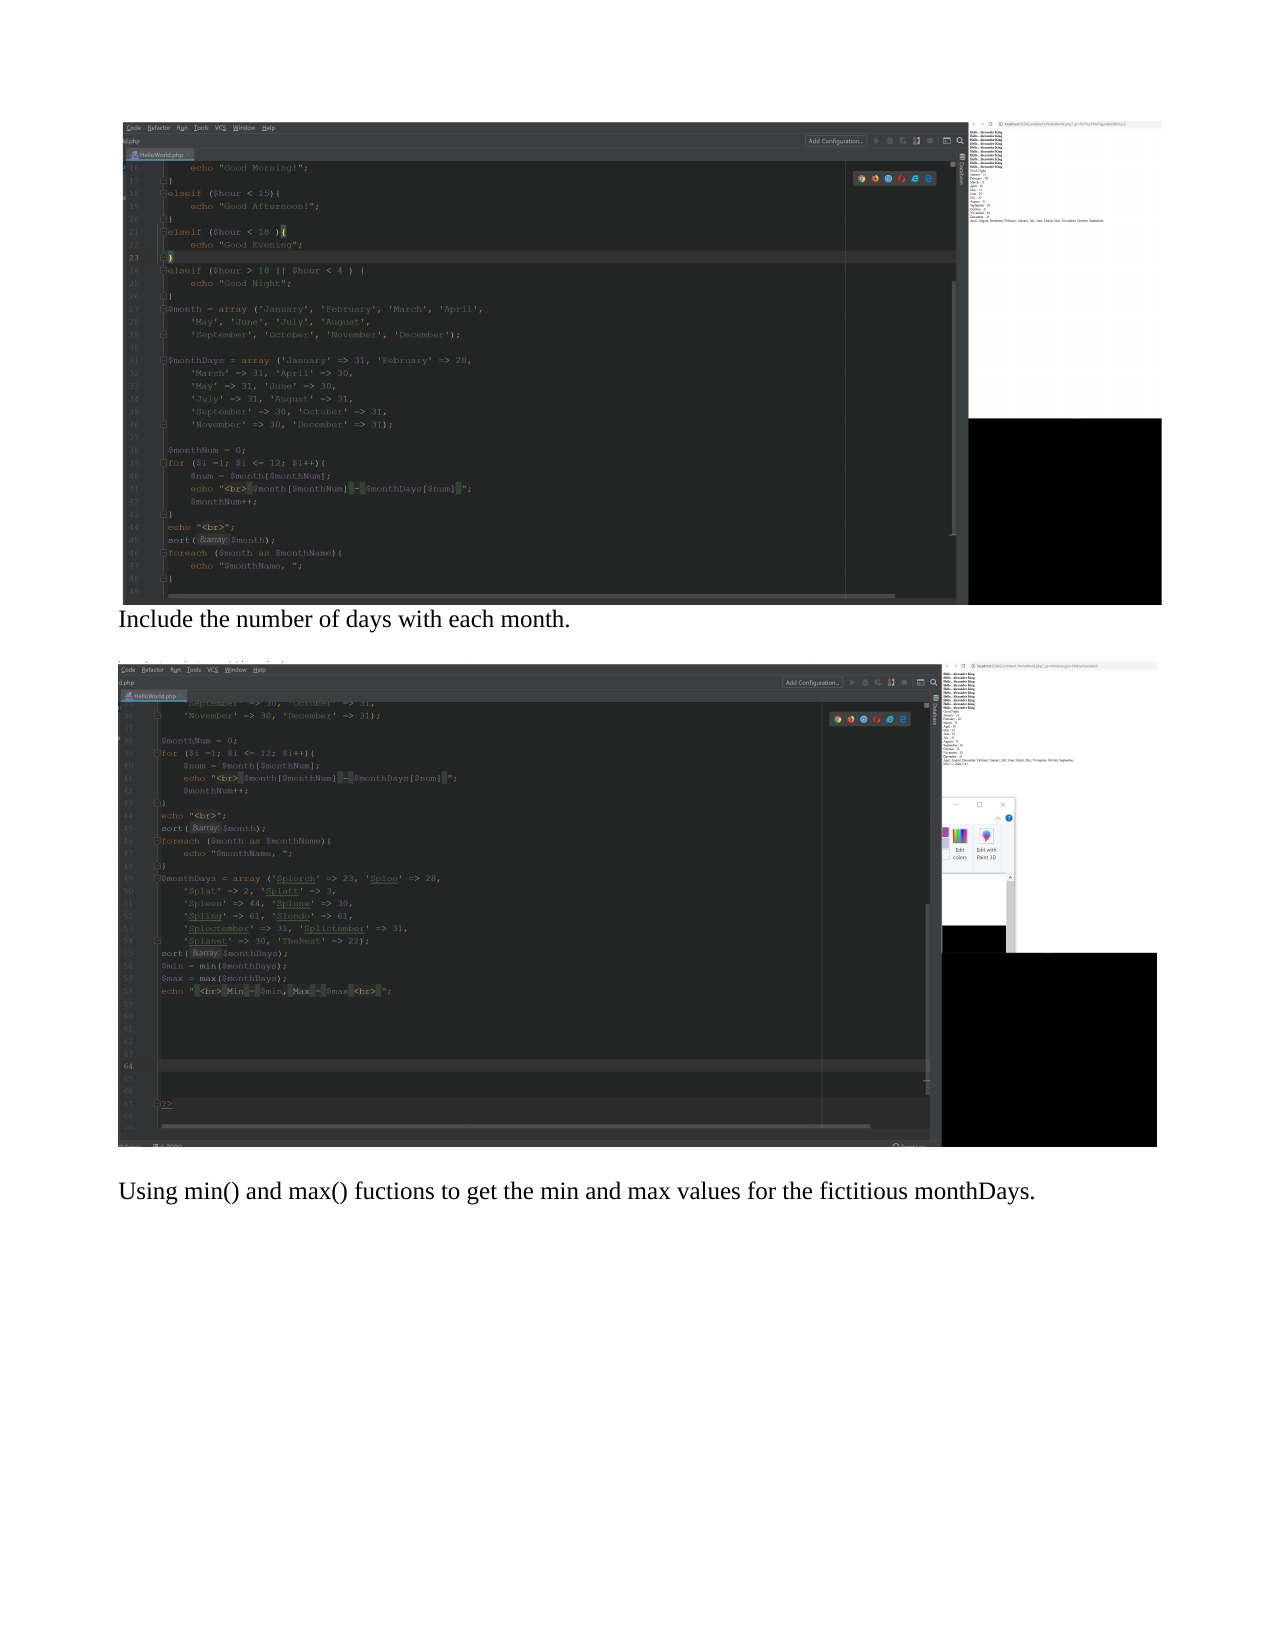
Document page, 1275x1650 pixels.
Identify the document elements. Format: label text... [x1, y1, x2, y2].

text Using min() and max() fuctions to get the min and max values for the fictitious monthDays. [118, 1176, 1157, 1204]
text Include the number of days with each month. [118, 118, 1157, 633]
picture [118, 661, 1157, 1147]
picture [122, 121, 1162, 605]
